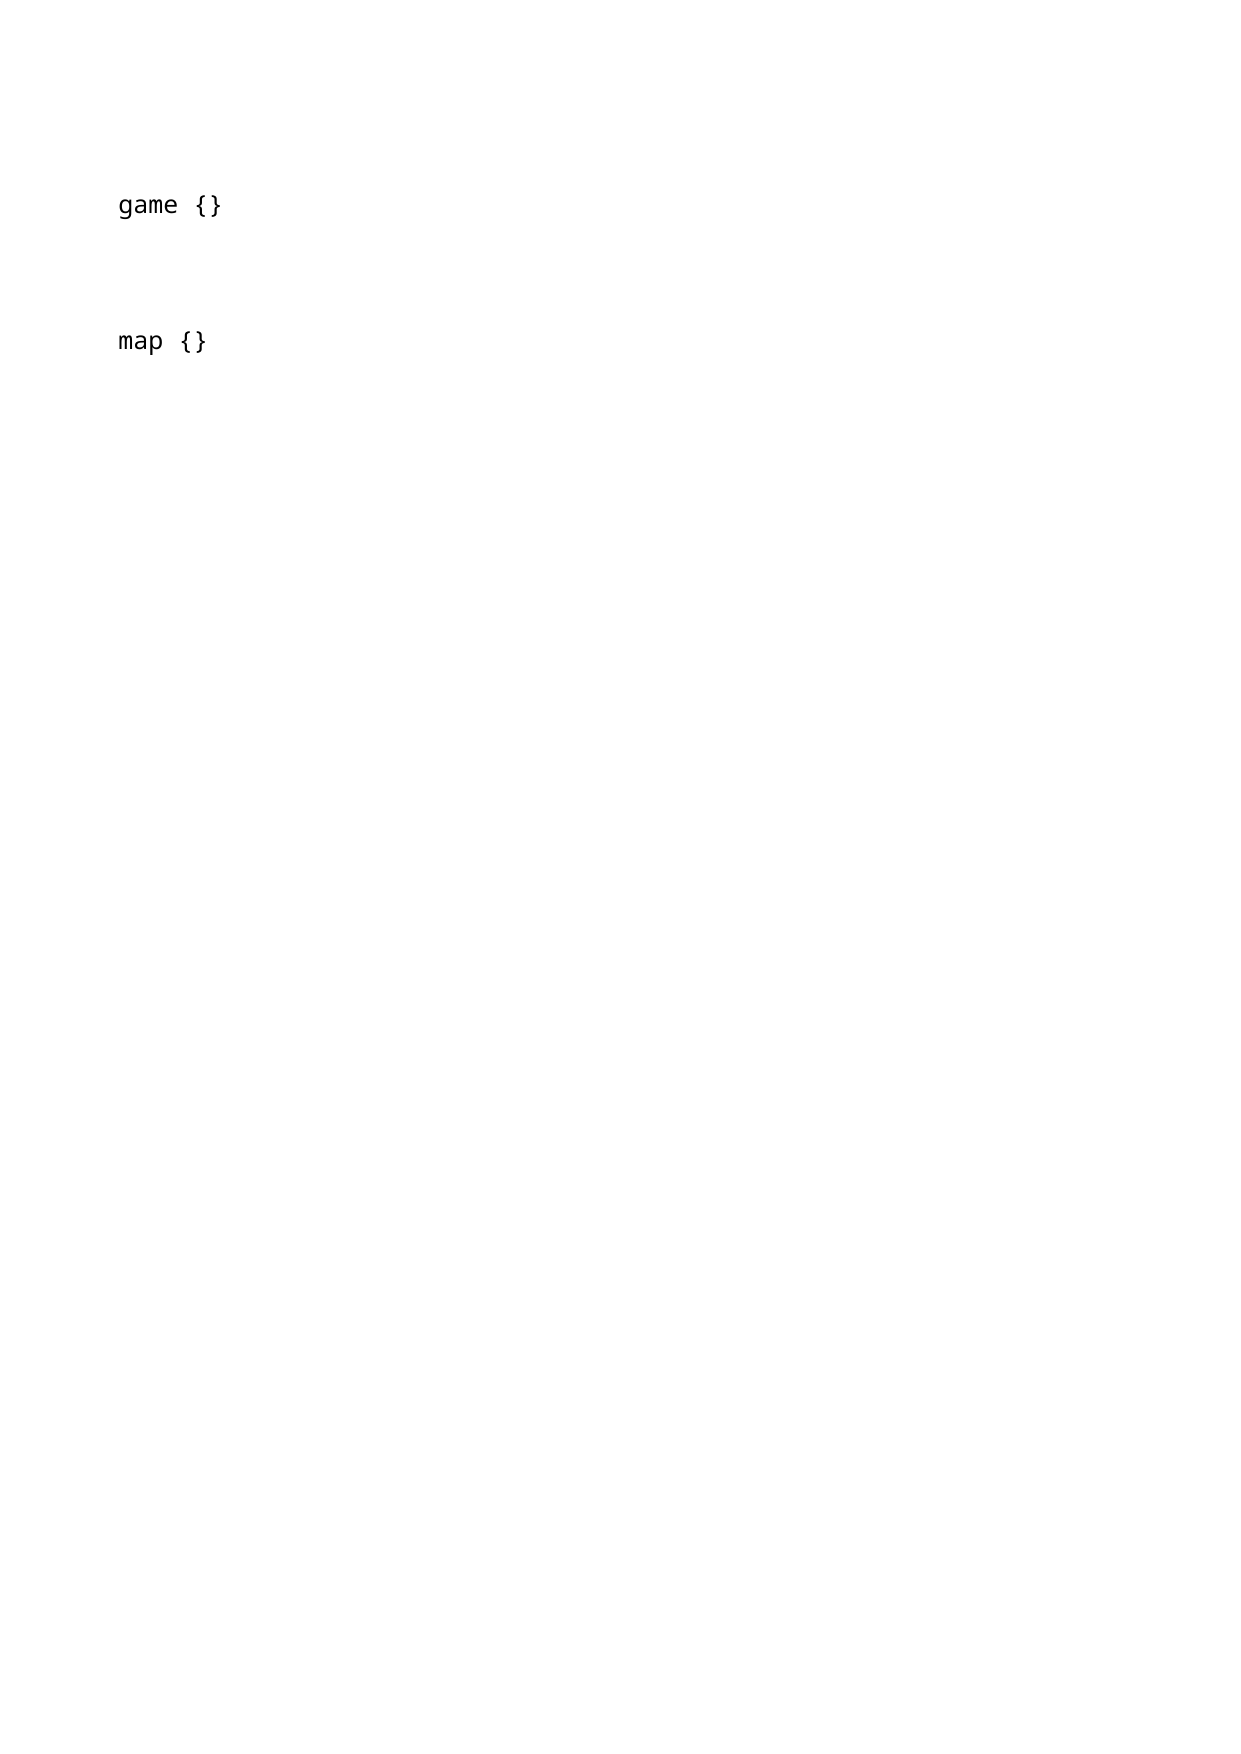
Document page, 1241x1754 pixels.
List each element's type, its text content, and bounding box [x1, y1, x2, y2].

text map {} [118, 322, 1122, 357]
text game {} [118, 186, 1122, 220]
